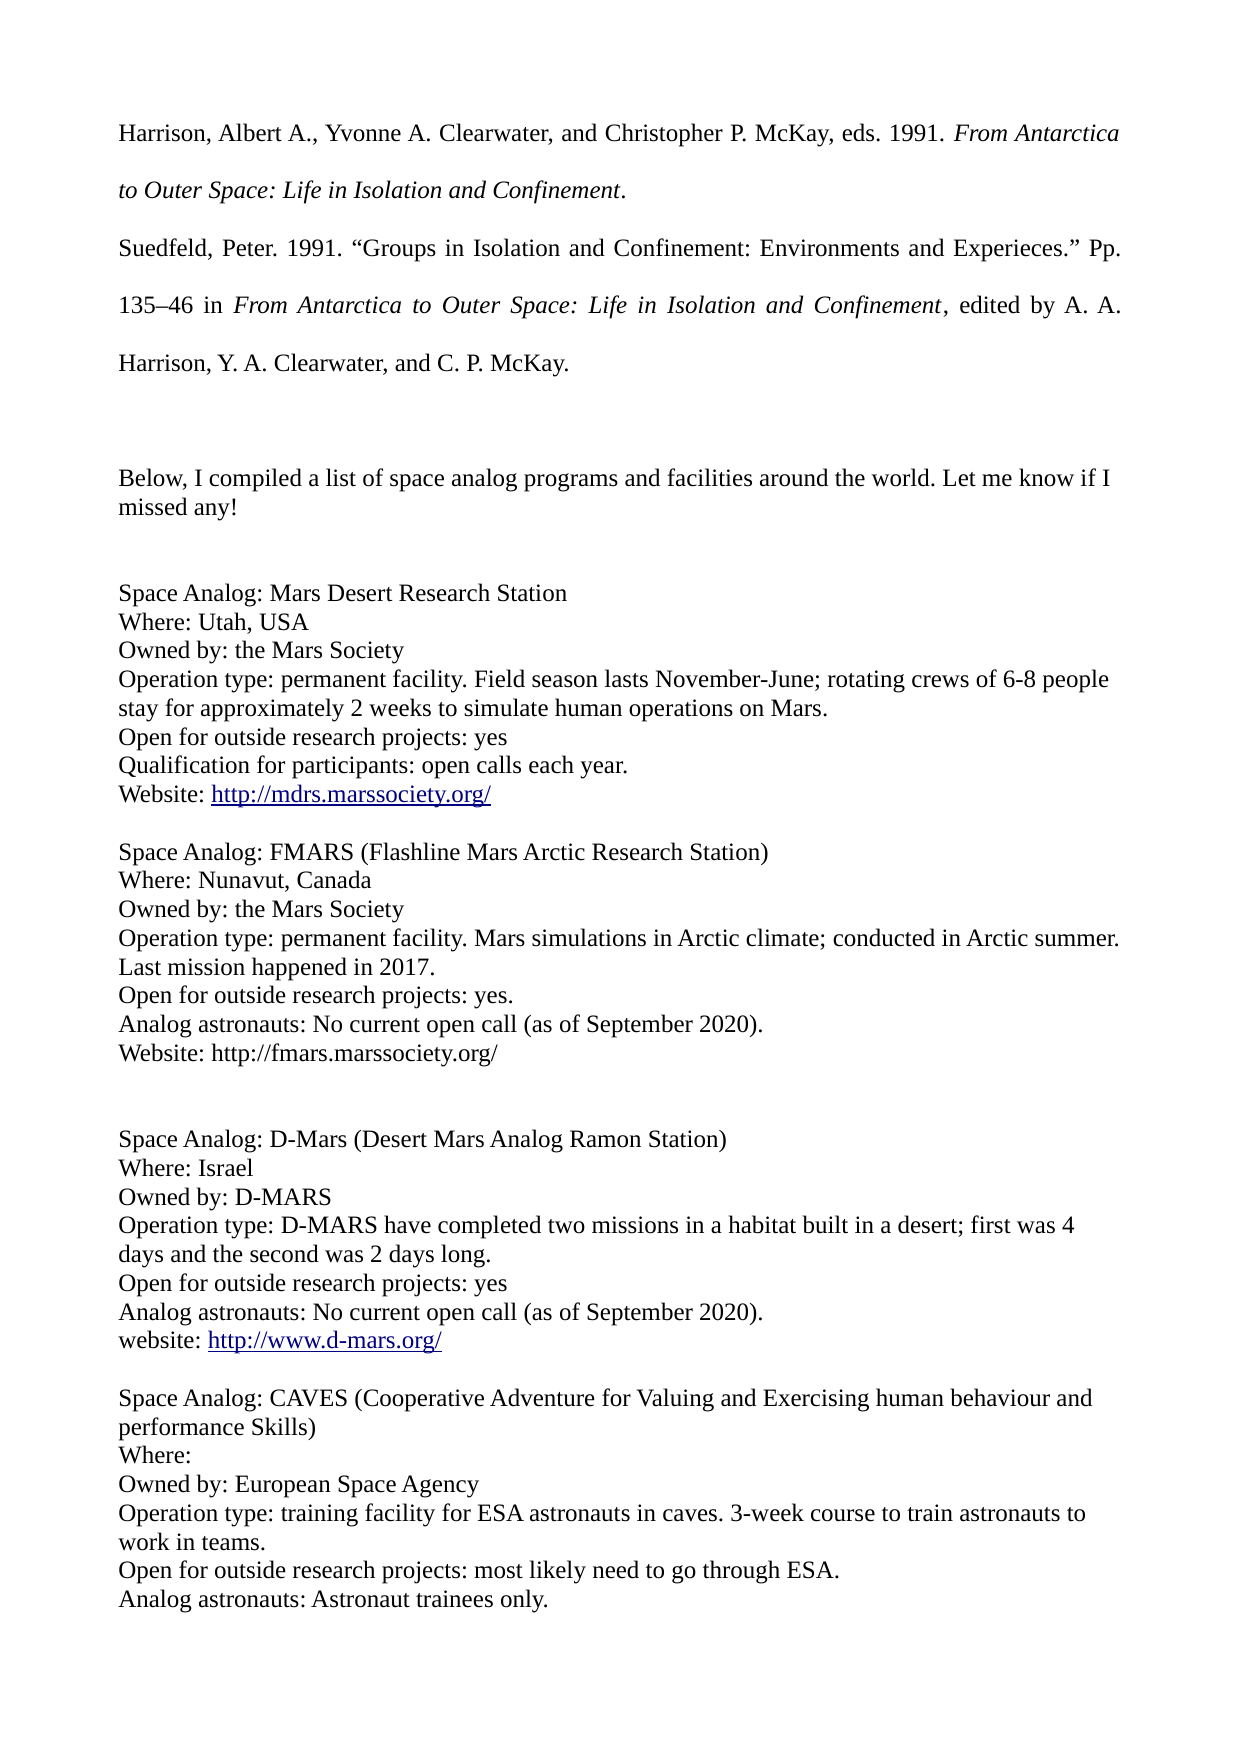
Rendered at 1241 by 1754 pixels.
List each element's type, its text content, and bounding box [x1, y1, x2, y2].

text Open for outside research projects: yes. [118, 981, 1122, 1009]
text Analog astronauts: No current open call (as of September 2020). [118, 1297, 1122, 1326]
text Analog astronauts: No current open call (as of September 2020). [118, 1009, 1122, 1038]
text Open for outside research projects: yes [118, 722, 1122, 751]
text Open for outside research projects: most likely need to go through ESA. [118, 1556, 1122, 1584]
text Operation type: D-MARS have completed two missions in a habitat built in a desert; first was 4 days and the second was 2 days long. [118, 1211, 1122, 1268]
text Operation type: training facility for ESA astronauts in caves. 3-week course to train astronauts to work in teams. [118, 1498, 1122, 1556]
text Space Analog: CAVES (Cooperative Adventure for Valuing and Exercising human behaviour and performance Skills) [118, 1383, 1122, 1441]
text Analog astronauts: Astronaut trainees only. [118, 1584, 1122, 1613]
text Operation type: permanent facility. Mars simulations in Arctic climate; conducted in Arctic summer. Last mission happened in 2017. [118, 923, 1122, 981]
text Owned by: European Space Agency [118, 1469, 1122, 1498]
text Space Analog: D-Mars (Desert Mars Analog Ramon Station) [118, 1124, 1122, 1153]
text Website: http://fmars.marssociety.org/ [118, 1038, 1122, 1067]
text Qualification for participants: open calls each year. [118, 751, 1122, 779]
text Website: http://mdrs.marssociety.org/ [118, 779, 1122, 808]
text Operation type: permanent facility. Field season lasts November-June; rotating crews of 6-8 people stay for approximately 2 weeks to simulate human operations on Mars. [118, 664, 1122, 722]
text Harrison, Albert A., Yvonne A. Clearwater, and Christopher P. McKay, eds. 1991. From Antarctica to Outer Space: Life in Isolation and Confinement. [118, 118, 1122, 204]
text Where: Israel [118, 1153, 1122, 1182]
text Owned by: D-MARS [118, 1182, 1122, 1211]
text Owned by: the Mars Society [118, 636, 1122, 664]
text Where: Nunavut, Canada [118, 866, 1122, 894]
text Where: [118, 1441, 1122, 1469]
text Below, I compiled a list of space analog programs and facilities around the world. Let me know if I missed any! [118, 463, 1122, 521]
text Suedfeld, Peter. 1991. “Groups in Isolation and Confinement: Environments and Experieces.” Pp. 135–46 in From Antarctica to Outer Space: Life in Isolation and Confinement, edited by A. A. Harrison, Y. A. Clearwater, and C. P. McKay. [118, 233, 1122, 377]
text Open for outside research projects: yes [118, 1268, 1122, 1297]
text website: http://www.d-mars.org/ [118, 1326, 1122, 1354]
text Space Analog: FMARS (Flashline Mars Arctic Research Station) [118, 837, 1122, 866]
text Where: Utah, USA [118, 607, 1122, 636]
text Space Analog: Mars Desert Research Station [118, 578, 1122, 607]
text Owned by: the Mars Society [118, 894, 1122, 923]
